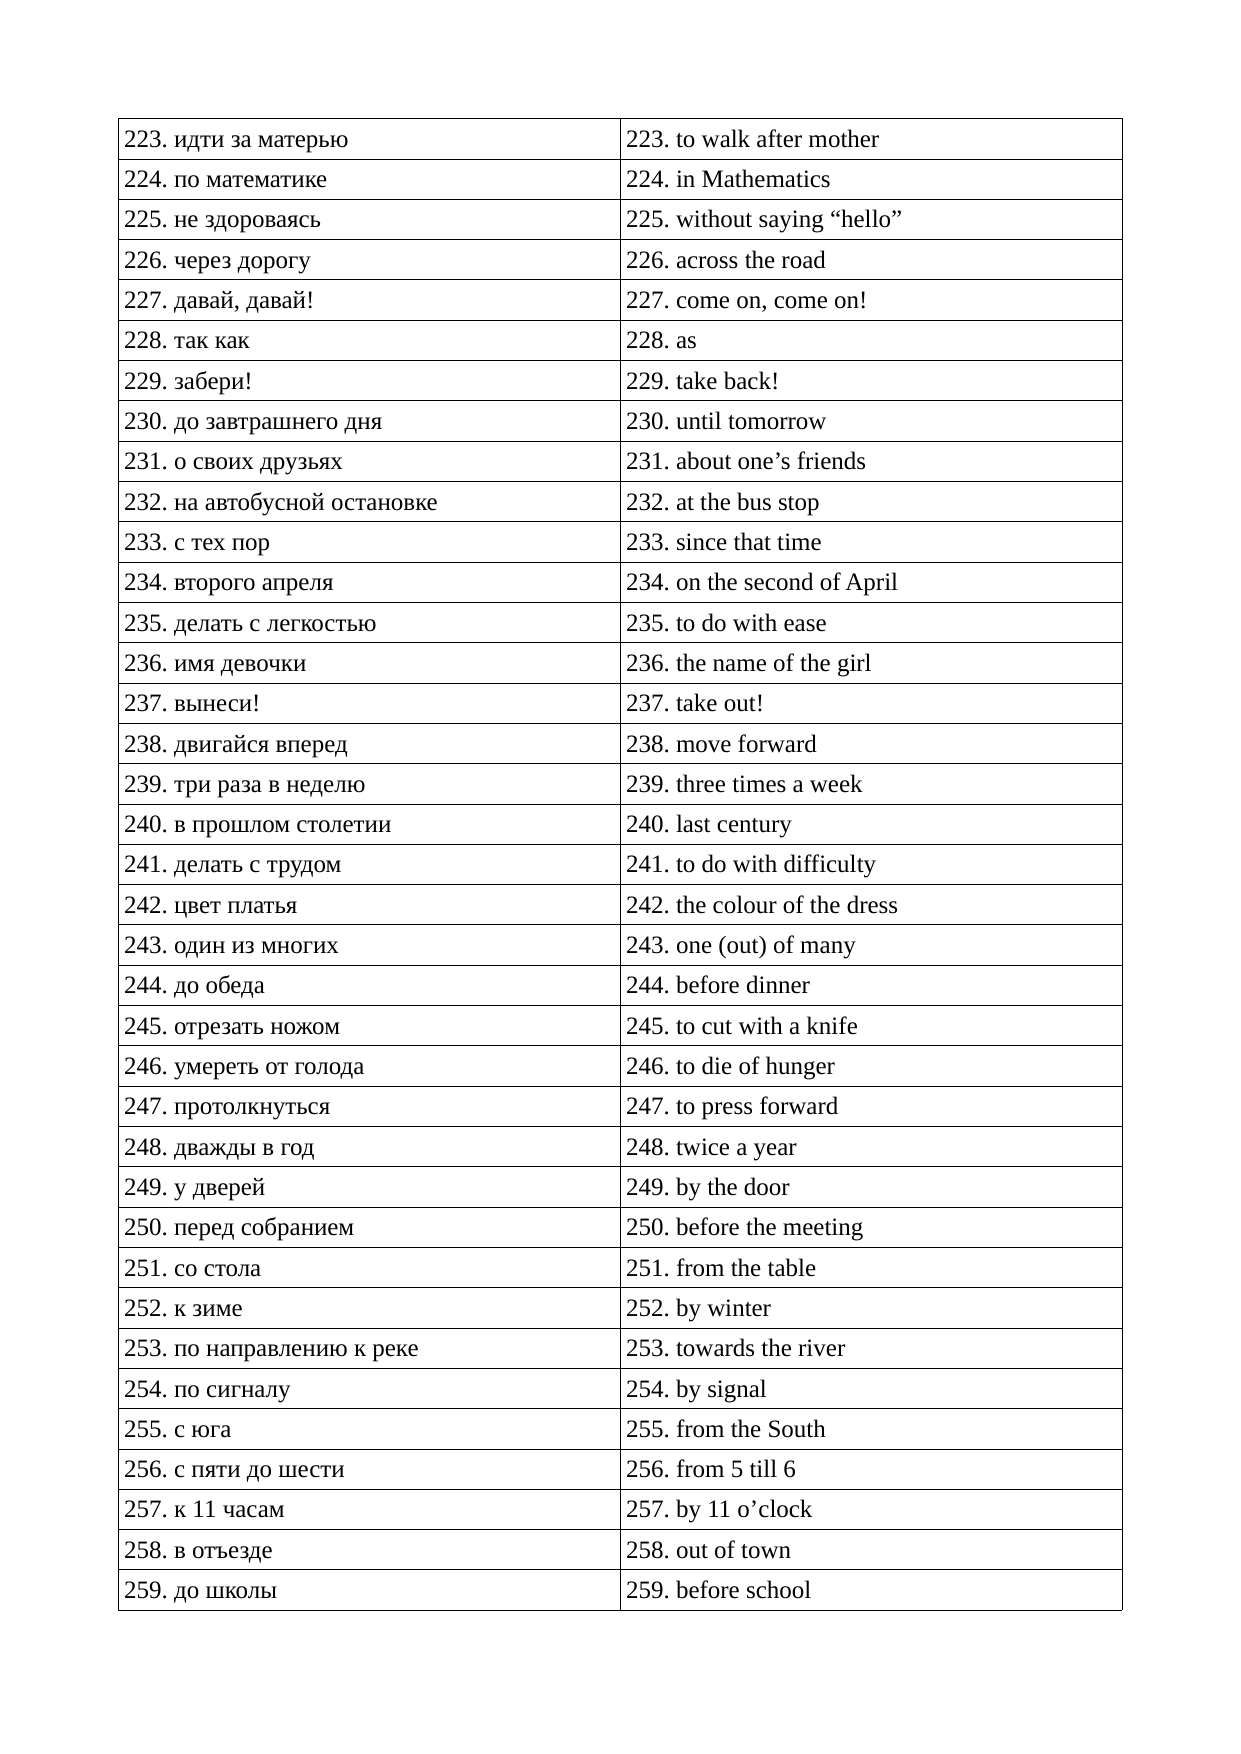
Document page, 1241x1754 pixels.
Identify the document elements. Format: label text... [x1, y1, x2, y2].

table_cell 224. по математике [119, 160, 620, 199]
table_cell 258. в отъезде [119, 1530, 620, 1569]
table_cell 229. take back! [621, 361, 1122, 400]
table_cell 233. since that time [621, 522, 1122, 562]
table_cell 226. через дорогу [119, 240, 620, 279]
table_cell 246. умереть от голода [119, 1046, 620, 1086]
table_cell 249. у дверей [119, 1167, 620, 1207]
table_cell 228. as [621, 321, 1122, 360]
table_cell 248. дважды в год [119, 1127, 620, 1166]
table_cell 252. by winter [621, 1288, 1122, 1327]
table_cell 227. давай, давай! [119, 280, 620, 320]
table_cell 251. со стола [119, 1248, 620, 1287]
table_cell 234. второго апреля [119, 563, 620, 602]
table_cell 242. цвет платья [119, 885, 620, 924]
table_cell 244. before dinner [621, 966, 1122, 1005]
table_cell 243. один из многих [119, 925, 620, 965]
table_cell 245. отрезать ножом [119, 1006, 620, 1045]
table_cell 248. twice a year [621, 1127, 1122, 1166]
table_cell 228. так как [119, 321, 620, 360]
table_cell 255. from the South [621, 1409, 1122, 1448]
table_cell 231. about one’s friends [621, 442, 1122, 481]
table_cell 247. протолкнуться [119, 1087, 620, 1126]
table_cell 253. по направлению к реке [119, 1329, 620, 1368]
table_cell 229. забери! [119, 361, 620, 400]
table_cell 233. с тех пор [119, 522, 620, 562]
table_cell 238. move forward [621, 724, 1122, 763]
table_cell 250. before the meeting [621, 1208, 1122, 1247]
table_cell 259. before school [621, 1570, 1122, 1610]
table_cell 246. to die of hunger [621, 1046, 1122, 1086]
table_cell 251. from the table [621, 1248, 1122, 1287]
table_cell 250. перед собранием [119, 1208, 620, 1247]
table_cell 232. at the bus stop [621, 482, 1122, 521]
table_cell 247. to press forward [621, 1087, 1122, 1126]
table_cell 225. without saying “hello” [621, 200, 1122, 239]
table_cell 254. by signal [621, 1369, 1122, 1408]
table_cell 253. towards the river [621, 1329, 1122, 1368]
table_cell 252. к зиме [119, 1288, 620, 1327]
table_cell 223. идти за матерью [119, 119, 620, 158]
table_cell 236. имя девочки [119, 643, 620, 682]
table_cell 249. by the door [621, 1167, 1122, 1207]
table_cell 237. вынеси! [119, 684, 620, 723]
table_cell 226. across the road [621, 240, 1122, 279]
table_cell 256. с пяти до шести [119, 1450, 620, 1489]
table_cell 235. делать с легкостью [119, 603, 620, 642]
table_cell 243. one (out) of many [621, 925, 1122, 965]
table_cell 238. двигайся вперед [119, 724, 620, 763]
table_cell 240. last century [621, 805, 1122, 844]
table_cell 231. о своих друзьях [119, 442, 620, 481]
table_cell 225. не здороваясь [119, 200, 620, 239]
table_cell 257. by 11 o’clock [621, 1490, 1122, 1529]
table_cell 256. from 5 till 6 [621, 1450, 1122, 1489]
table_cell 244. до обеда [119, 966, 620, 1005]
table_cell 259. до школы [119, 1570, 620, 1610]
table_cell 239. three times a week [621, 764, 1122, 803]
table_cell 230. до завтрашнего дня [119, 401, 620, 441]
table_cell 237. take out! [621, 684, 1122, 723]
table_cell 241. to do with difficulty [621, 845, 1122, 884]
table_cell 227. come on, come on! [621, 280, 1122, 320]
table_cell 224. in Mathematics [621, 160, 1122, 199]
table_cell 235. to do with ease [621, 603, 1122, 642]
table_cell 223. to walk after mother [621, 119, 1122, 158]
table_cell 245. to cut with a knife [621, 1006, 1122, 1045]
table_cell 241. делать с трудом [119, 845, 620, 884]
table_cell 232. на автобусной остановке [119, 482, 620, 521]
table_cell 230. until tomorrow [621, 401, 1122, 441]
table_cell 242. the colour of the dress [621, 885, 1122, 924]
table_cell 257. к 11 часам [119, 1490, 620, 1529]
table_cell 239. три раза в неделю [119, 764, 620, 803]
table_cell 255. с юга [119, 1409, 620, 1448]
table_cell 234. on the second of April [621, 563, 1122, 602]
table_cell 258. out of town [621, 1530, 1122, 1569]
table_cell 240. в прошлом столетии [119, 805, 620, 844]
table_cell 254. по сигналу [119, 1369, 620, 1408]
table_cell 236. the name of the girl [621, 643, 1122, 682]
